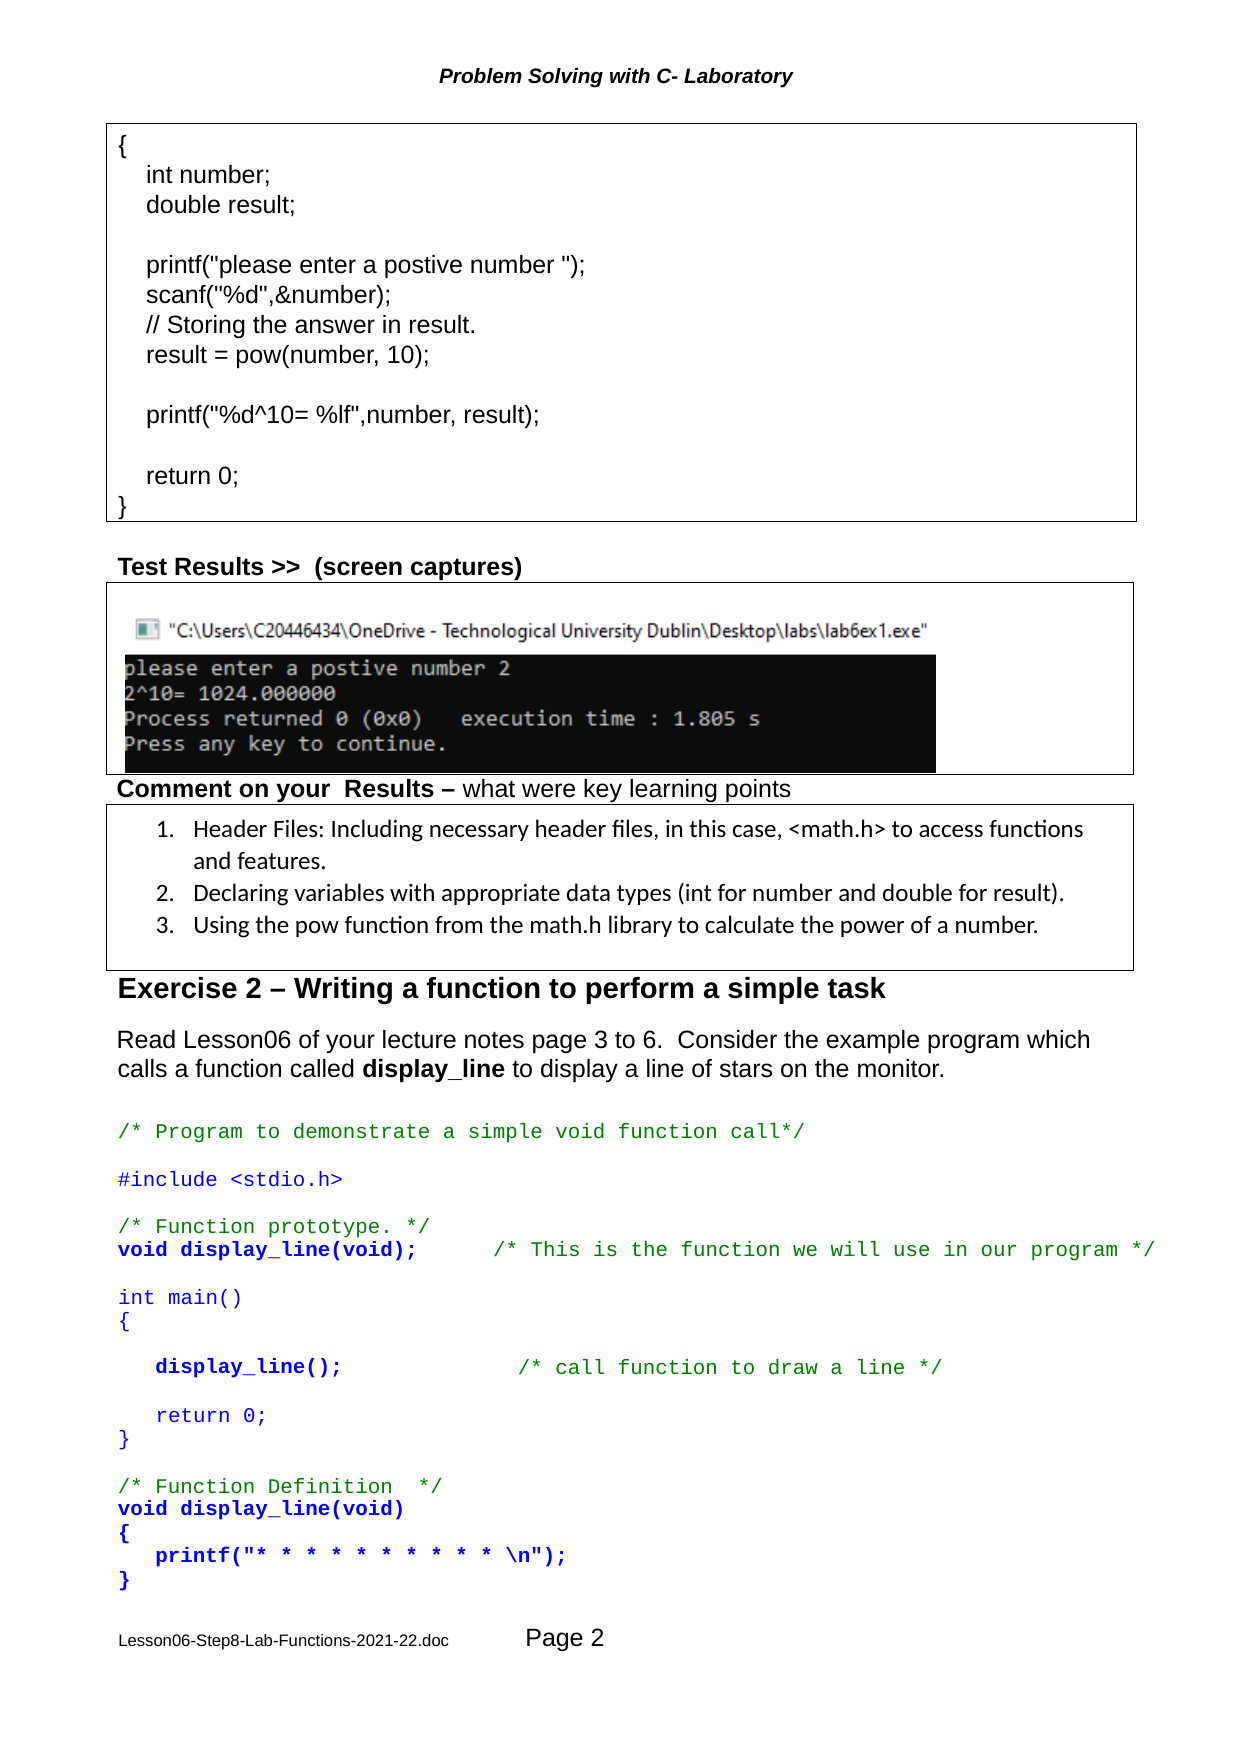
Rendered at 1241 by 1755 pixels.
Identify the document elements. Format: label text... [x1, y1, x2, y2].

table_header { int number; double result; printf("please enter a postive number "); scanf("%d",&number); // Storing the answer in result. result = pow(number, 10); printf("%d^10= %lf",number, result); return 0; } [107, 124, 1136, 521]
table_header [107, 583, 1133, 773]
table_header Header Files: Including necessary header files, in this case, <math.h> to access functions and features. Declaring variables with appropriate data types (int for number and double for result). Using the pow function from the math.h library to calculate the power of a number. [107, 805, 1133, 970]
subtitle Exercise 2 – Writing a function to perform a simple task [117, 971, 1106, 1005]
text Read Lesson06 of your lecture notes page 3 to 6. Consider the example program which calls a function called display_line to display a line of stars on the monitor. [116, 1025, 1106, 1083]
subtitle Test Results >> (screen captures) [117, 552, 1106, 581]
text Comment on your Results – what were key learning points [116, 775, 1106, 803]
